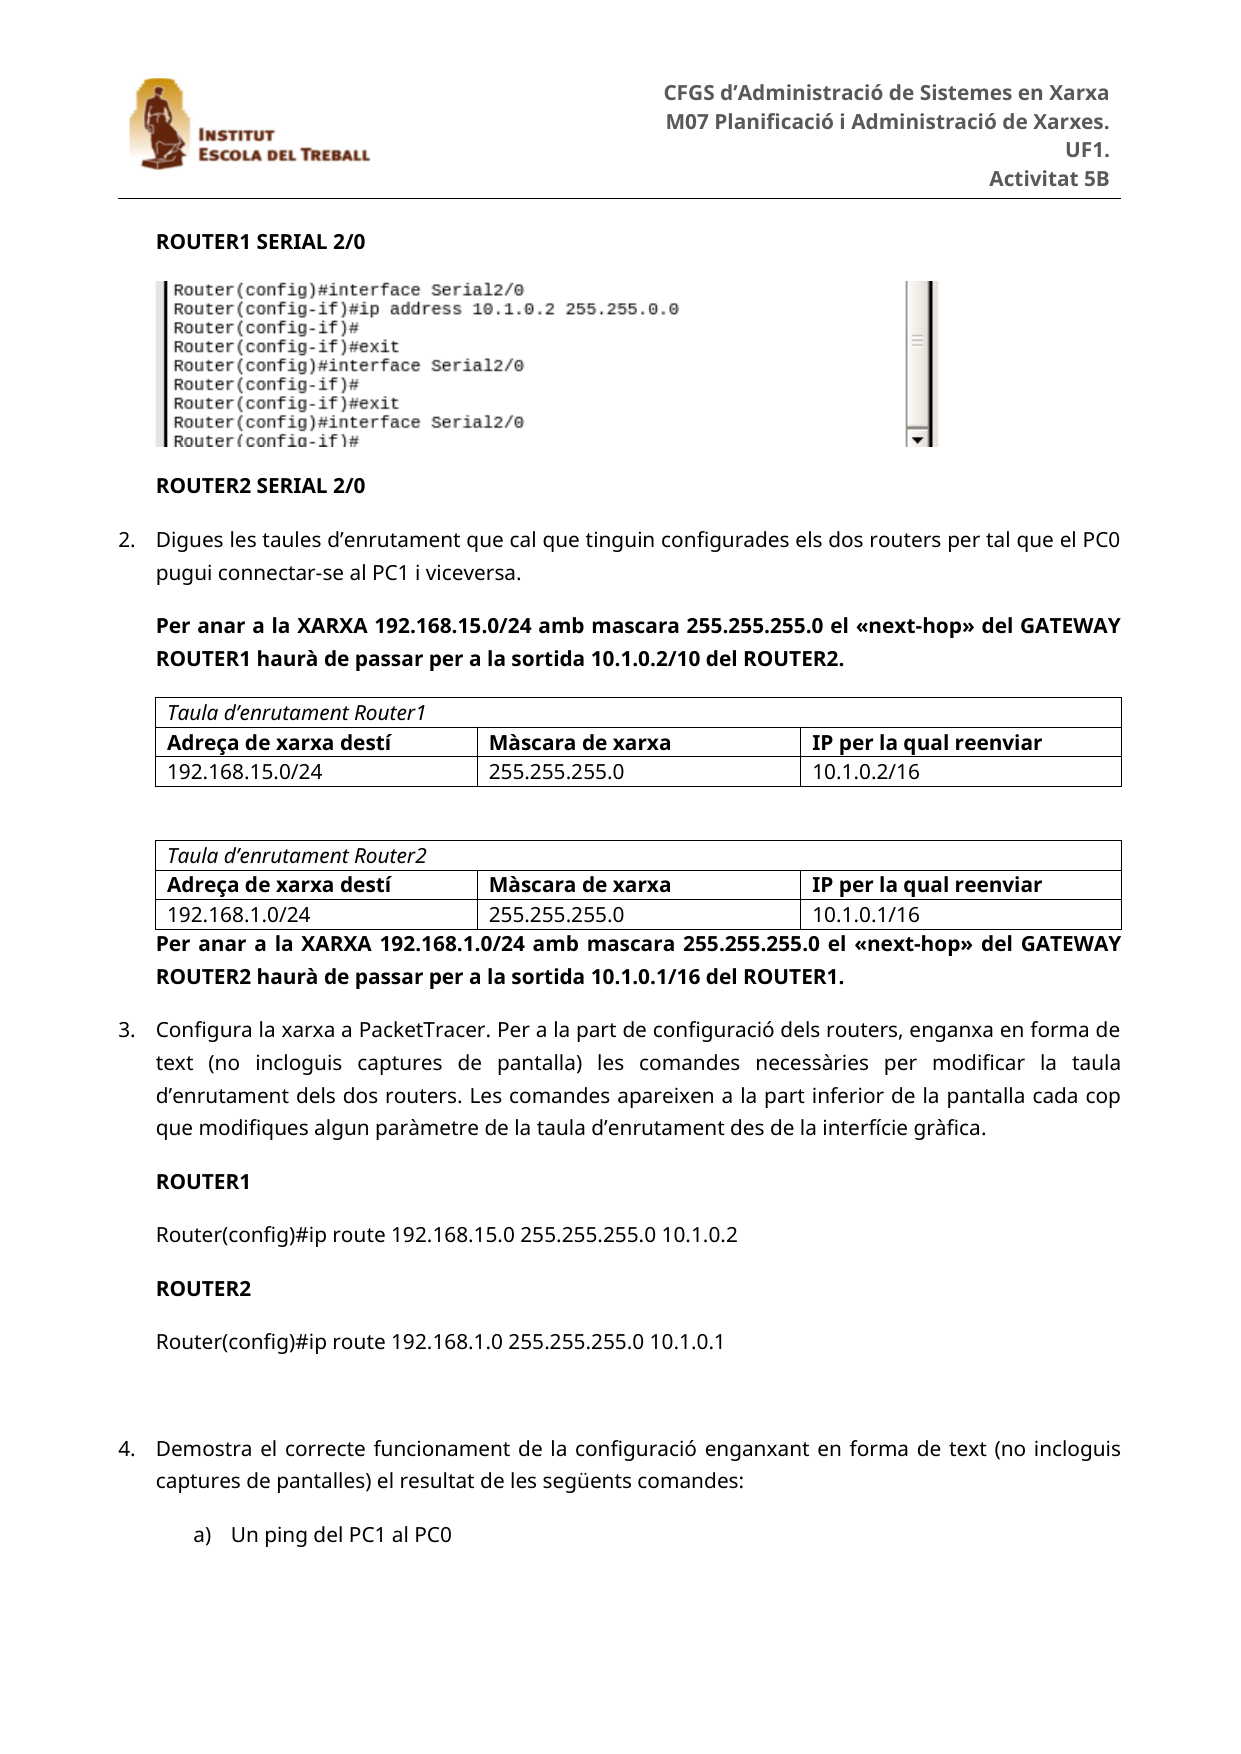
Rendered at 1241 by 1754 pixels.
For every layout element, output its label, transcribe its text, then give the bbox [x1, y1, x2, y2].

table_cell 192.168.1.0/24 [156, 900, 477, 928]
table_cell 255.255.255.0 [478, 900, 800, 928]
table_cell Màscara de xarxa [478, 871, 800, 899]
list ROUTER1 [156, 1167, 1122, 1195]
list Router(config)#ip route 192.168.15.0 255.255.255.0 10.1.0.2 [156, 1220, 1122, 1249]
list Digues les taules d’enrutament que cal que tinguin configurades els dos routers per tal que el PC0 pugui connectar-se al PC1 i viceversa. [118, 525, 1122, 586]
table_header Taula d’enrutament Router1 [156, 698, 1121, 727]
list Per anar a la XARXA 192.168.15.0/24 amb mascara 255.255.255.0 el «next-hop» del GATEWAY ROUTER1 haurà de passar per a la sortida 10.1.0.2/10 del ROUTER2. [156, 611, 1122, 672]
table_cell 192.168.15.0/24 [156, 757, 477, 786]
table_cell 255.255.255.0 [478, 757, 800, 786]
list Per anar a la XARXA 192.168.1.0/24 amb mascara 255.255.255.0 el «next-hop» del GATEWAY ROUTER2 haurà de passar per a la sortida 10.1.0.1/16 del ROUTER1. [156, 930, 1122, 991]
table_cell IP per la qual reenviar [801, 728, 1121, 756]
table_cell Adreça de xarxa destí [156, 871, 477, 899]
list ROUTER1 SERIAL 2/0 [156, 227, 1122, 256]
list Demostra el correcte funcionament de la configuració enganxant en forma de text (no incloguis captures de pantalles) el resultat de les següents comandes: [118, 1434, 1122, 1495]
table_cell Adreça de xarxa destí [156, 728, 477, 756]
list ROUTER2 [156, 1274, 1122, 1302]
table_cell Màscara de xarxa [478, 728, 800, 756]
picture [155, 281, 939, 447]
table_cell 10.1.0.1/16 [801, 900, 1121, 928]
picture [129, 78, 370, 170]
table_header Taula d’enrutament Router2 [156, 841, 1121, 869]
table_cell IP per la qual reenviar [801, 871, 1121, 899]
list Un ping del PC1 al PC0 [193, 1520, 1122, 1548]
table_cell 10.1.0.2/16 [801, 757, 1121, 786]
list Configura la xarxa a PacketTracer. Per a la part de configuració dels routers, enganxa en forma de text (no incloguis captures de pantalla) les comandes necessàries per modificar la taula d’enrutament dels dos routers. Les comandes apareixen a la part inferior de la pantalla cada cop que modifiques algun paràmetre de la taula d’enrutament des de la interfície gràfica. [118, 1016, 1122, 1142]
list ROUTER2 SERIAL 2/0 [156, 472, 1122, 500]
list Router(config)#ip route 192.168.1.0 255.255.255.0 10.1.0.1 [156, 1327, 1122, 1356]
